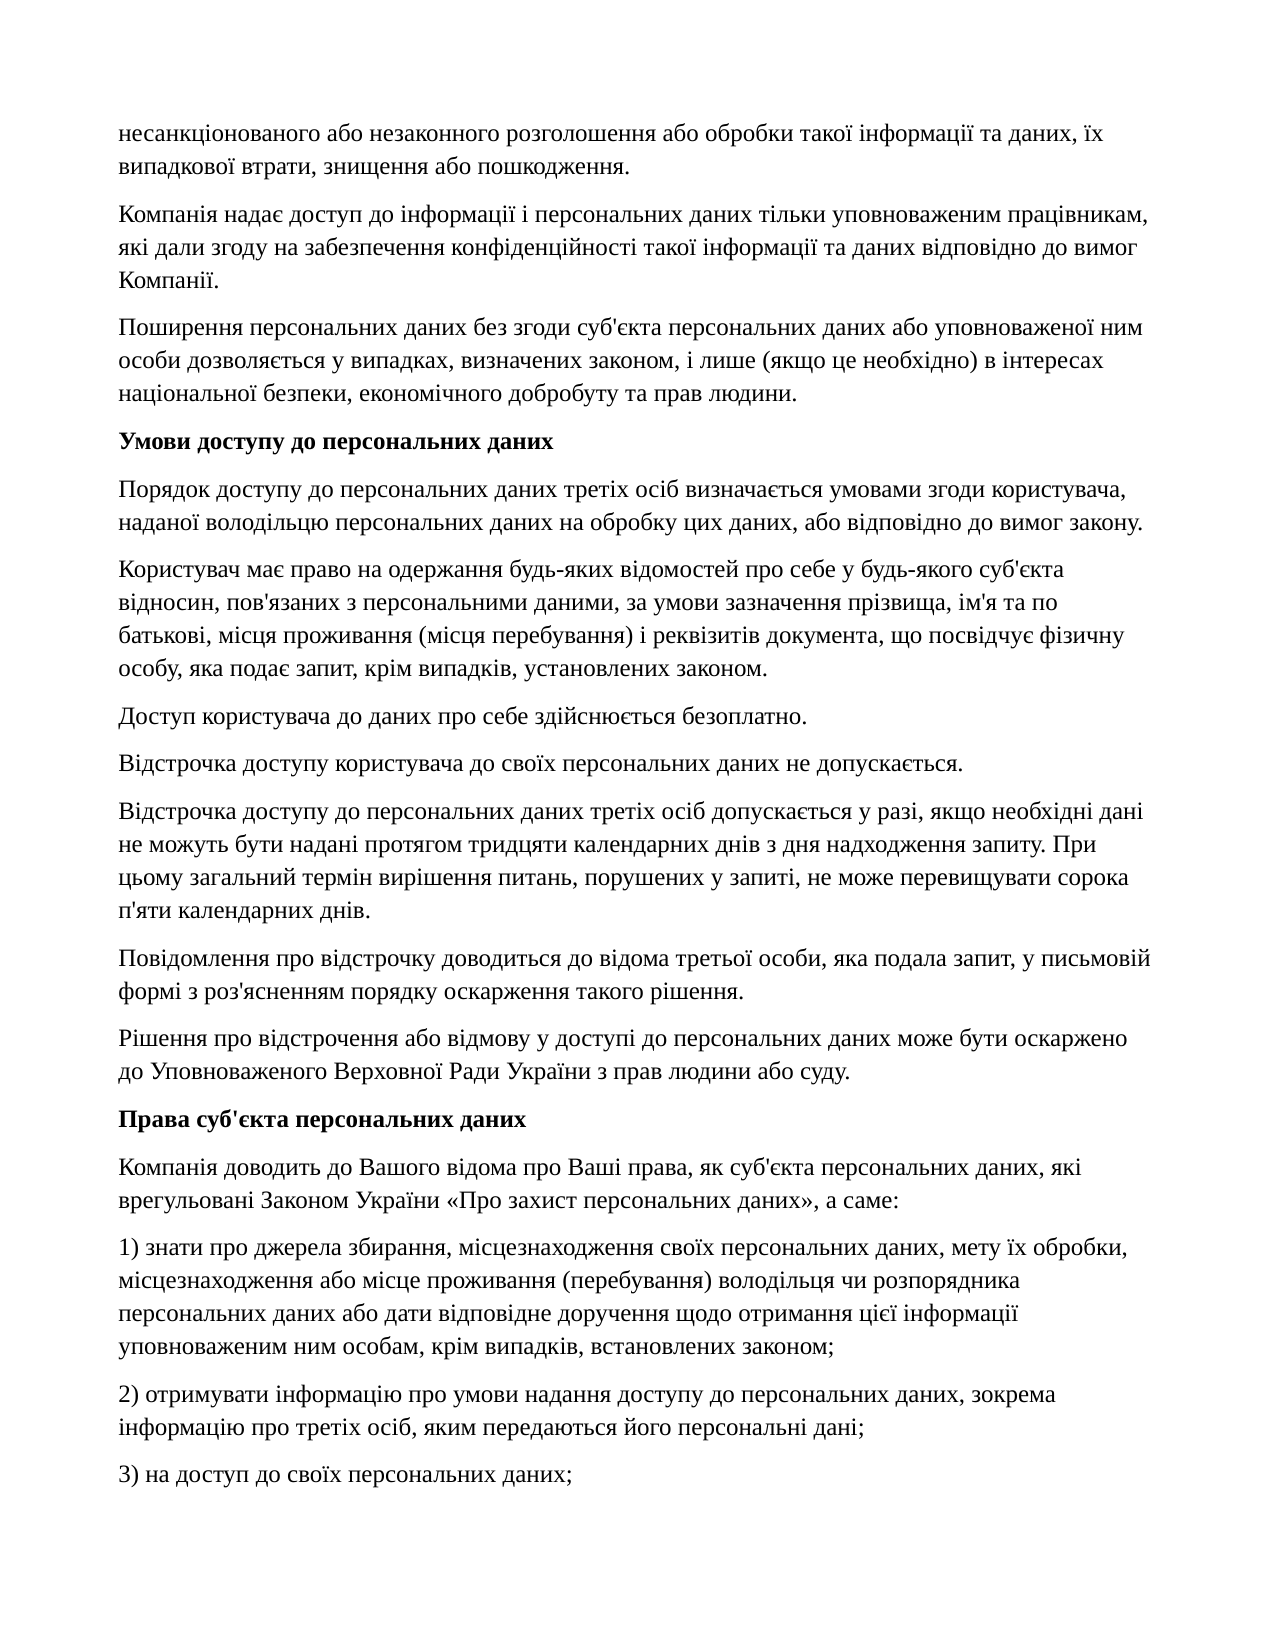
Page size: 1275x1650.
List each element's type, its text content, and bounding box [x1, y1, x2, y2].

text несанкціонованого або незаконного розголошення або обробки такої інформації та даних, їх випадкової втрати, знищення або пошкодження. [118, 118, 1157, 180]
text Поширення персональних даних без згоди суб'єкта персональних даних або уповноваженої ним особи дозволяється у випадках, визначених законом, і лише (якщо це необхідно) в інтересах національної безпеки, економічного добробуту та прав людини. [118, 312, 1157, 407]
text Повідомлення про відстрочку доводиться до відома третьої особи, яка подала запит, у письмовій формі з роз'ясненням порядку оскарження такого рішення. [118, 943, 1157, 1004]
text Порядок доступу до персональних даних третіх осіб визначається умовами згоди користувача, наданої володільцю персональних даних на обробку цих даних, або відповідно до вимог закону. [118, 474, 1157, 535]
text Права суб'єкта персональних даних [118, 1104, 1157, 1133]
text Компанія доводить до Вашого відома про Ваші права, як суб'єкта персональних даних, які врегульовані Законом України «Про захист персональних даних», а саме: [118, 1152, 1157, 1213]
text 3) на доступ до своїх персональних даних; [118, 1459, 1157, 1488]
text Рішення про відстрочення або відмову у доступі до персональних даних може бути оскаржено до Уповноваженого Верховної Ради України з прав людини або суду. [118, 1023, 1157, 1085]
text Компанія надає доступ до інформації і персональних даних тільки уповноваженим працівникам, які дали згоду на забезпечення конфіденційності такої інформації та даних відповідно до вимог Компанії. [118, 199, 1157, 293]
text 2) отримувати інформацію про умови надання доступу до персональних даних, зокрема інформацію про третіх осіб, яким передаються його персональні дані; [118, 1379, 1157, 1441]
text Відстрочка доступу до персональних даних третіх осіб допускається у разі, якщо необхідні дані не можуть бути надані протягом тридцяти календарних днів з дня надходження запиту. При цьому загальний термін вирішення питань, порушених у запиті, не може перевищувати сорока п'яти календарних днів. [118, 796, 1157, 924]
text Доступ користувача до даних про себе здійснюється безоплатно. [118, 701, 1157, 730]
text Відстрочка доступу користувача до своїх персональних даних не допускається. [118, 748, 1157, 777]
text Умови доступу до персональних даних [118, 426, 1157, 455]
text Користувач має право на одержання будь-яких відомостей про себе у будь-якого суб'єкта відносин, пов'язаних з персональними даними, за умови зазначення прізвища, ім'я та по батькові, місця проживання (місця перебування) і реквізитів документа, що посвідчує фізичну особу, яка подає запит, крім випадків, установлених законом. [118, 554, 1157, 682]
text 1) знати про джерела збирання, місцезнаходження своїх персональних даних, мету їх обробки, місцезнаходження або місце проживання (перебування) володільця чи розпорядника персональних даних або дати відповідне доручення щодо отримання цієї інформації уповноваженим ним особам, крім випадків, встановлених законом; [118, 1232, 1157, 1360]
